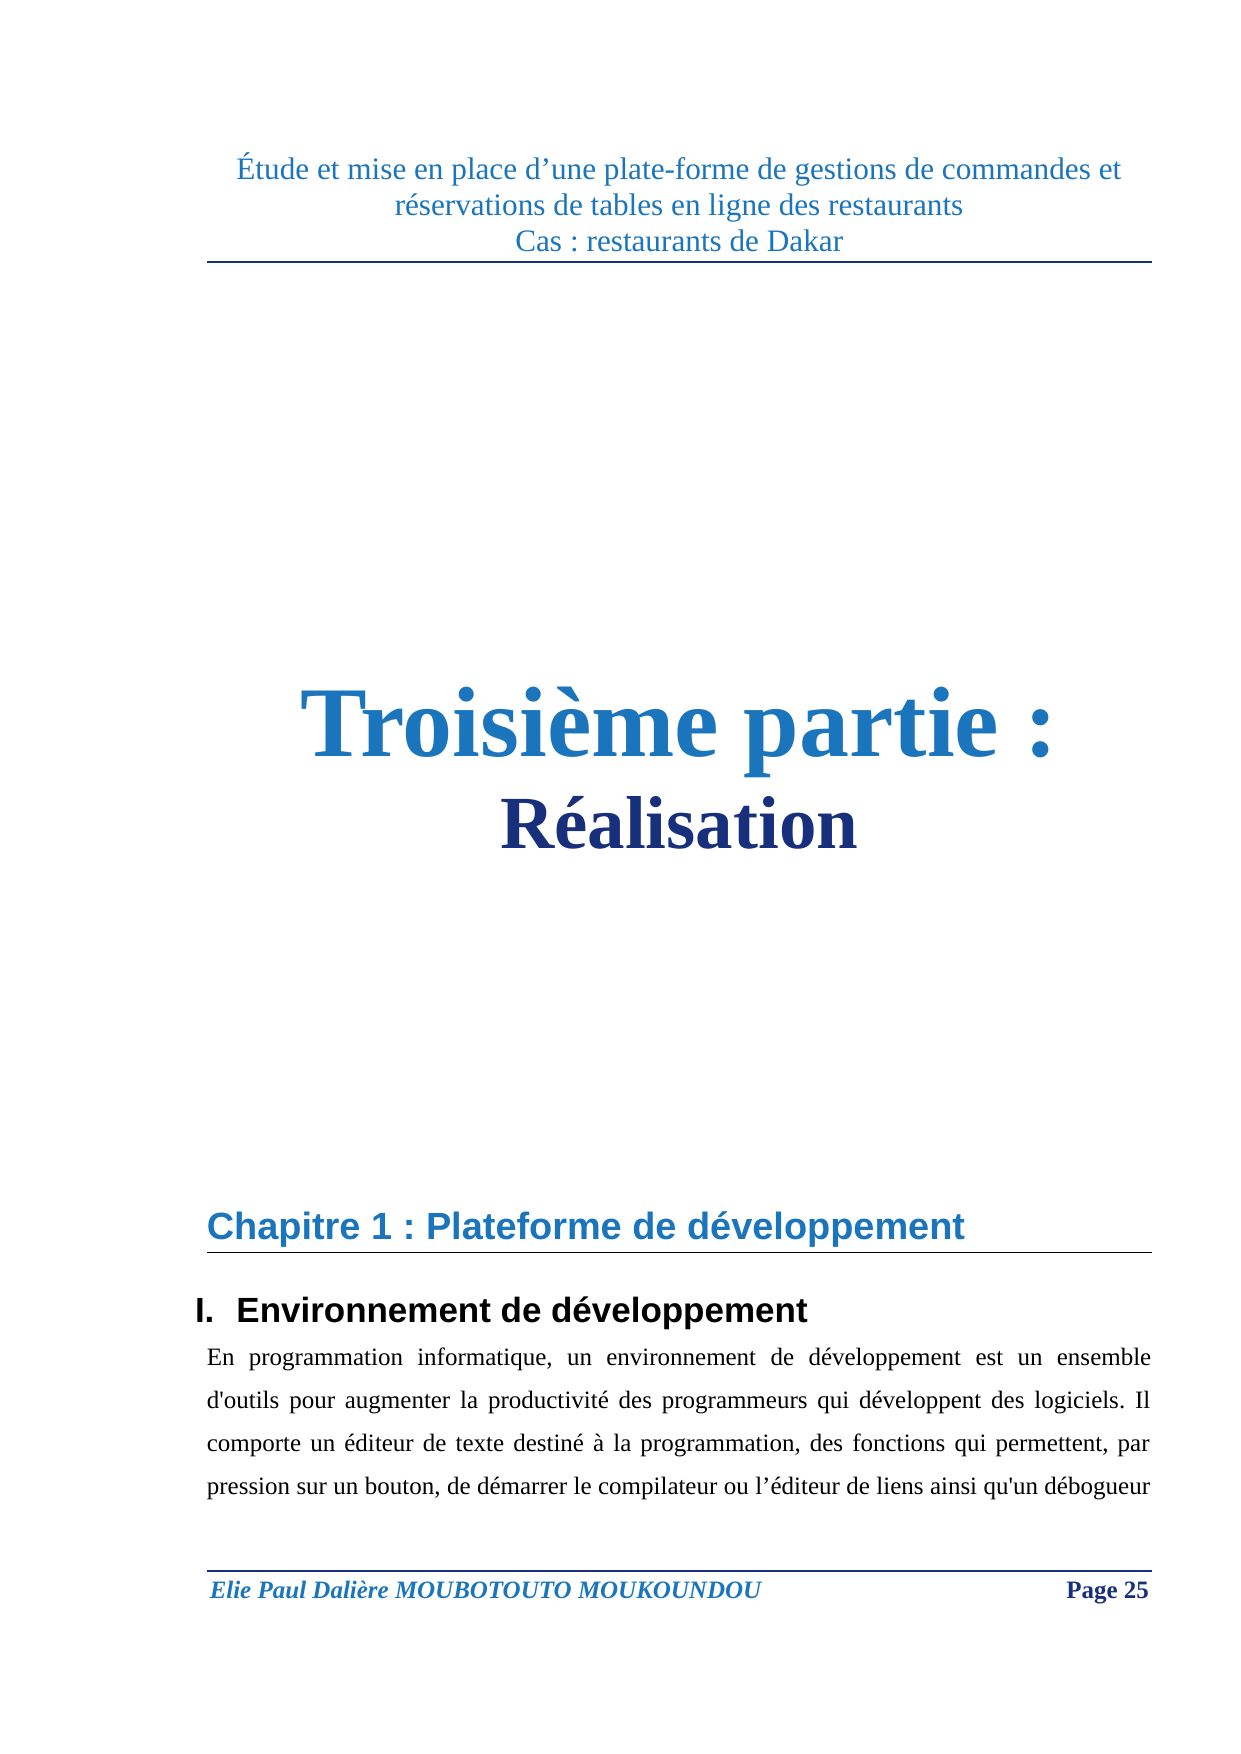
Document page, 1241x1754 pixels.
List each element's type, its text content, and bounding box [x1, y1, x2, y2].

text En programmation informatique, un environnement de développement est un ensemble d'outils pour augmenter la productivité des programmeurs qui développent des logiciels. Il comporte un éditeur de texte destiné à la programmation, des fonctions qui permettent, par pression sur un bouton, de démarrer le compilateur ou l’éditeur de liens ainsi qu'un débogueur [207, 1342, 1152, 1500]
subtitle Chapitre 1 : Plateforme de développement [207, 1204, 1152, 1252]
subtitle Environnement de développement [195, 1289, 1152, 1329]
subtitle Troisième partie : Réalisation [207, 663, 1152, 864]
